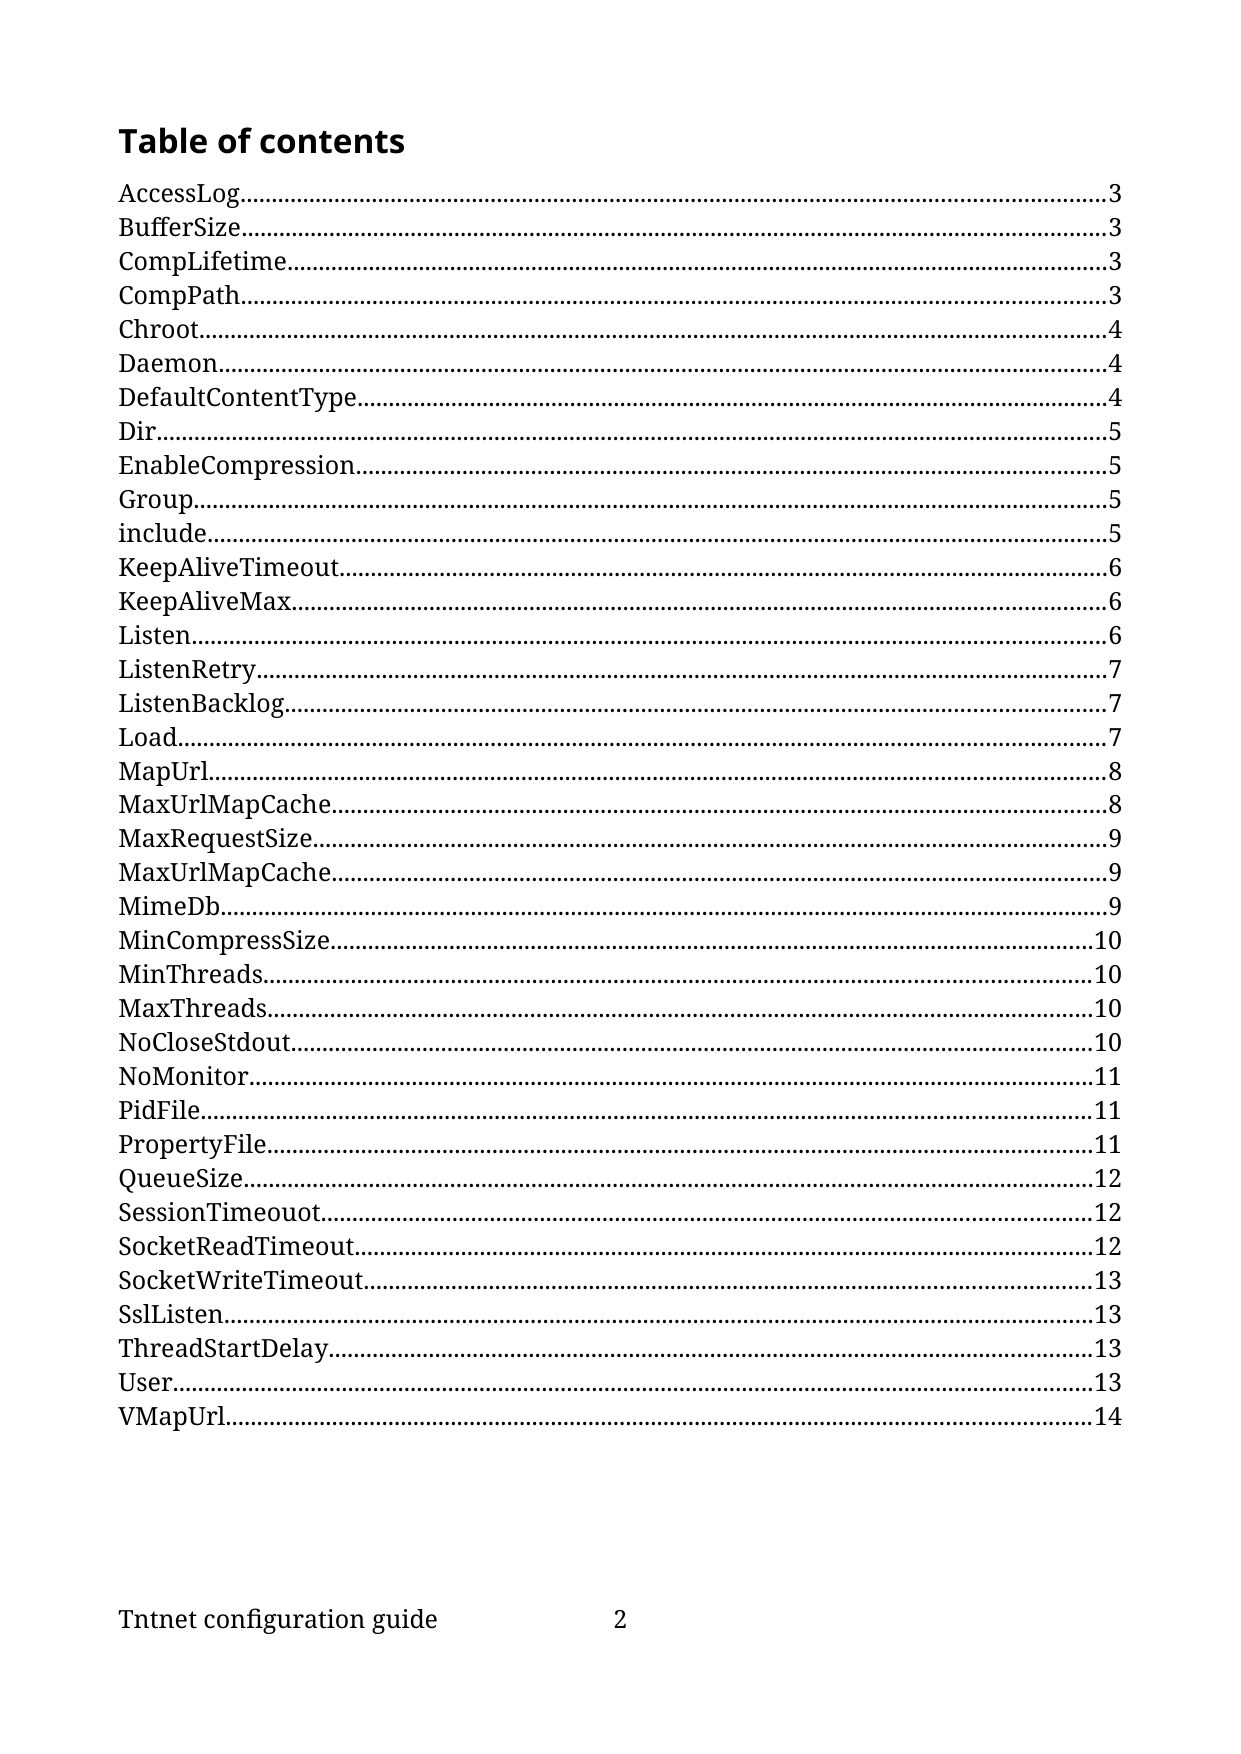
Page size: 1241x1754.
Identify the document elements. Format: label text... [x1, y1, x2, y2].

text MaxUrlMapCache 8 [118, 787, 1122, 821]
text Group 5 [118, 481, 1122, 515]
text MaxThreads 10 [118, 991, 1122, 1025]
text SessionTimeouot 12 [118, 1194, 1122, 1228]
text Dir 5 [118, 413, 1122, 447]
text MinThreads 10 [118, 957, 1122, 991]
text VMapUrl 14 [118, 1398, 1122, 1432]
text AccessLog 3 [118, 176, 1122, 210]
text CompPath 3 [118, 278, 1122, 312]
text QueueSize 12 [118, 1161, 1122, 1194]
text PidFile 11 [118, 1093, 1122, 1127]
text BufferSize 3 [118, 210, 1122, 244]
text Load 7 [118, 719, 1122, 753]
text DefaultContentType 4 [118, 379, 1122, 413]
text KeepAliveMax 6 [118, 583, 1122, 617]
text MaxRequestSize 9 [118, 821, 1122, 855]
text KeepAliveTimeout 6 [118, 549, 1122, 583]
text SocketWriteTimeout 13 [118, 1262, 1122, 1296]
text Chroot 4 [118, 312, 1122, 346]
text NoCloseStdout 10 [118, 1025, 1122, 1059]
text MapUrl 8 [118, 753, 1122, 787]
text include 5 [118, 515, 1122, 549]
text CompLifetime 3 [118, 244, 1122, 278]
text ListenBacklog 7 [118, 685, 1122, 719]
text ThreadStartDelay 13 [118, 1330, 1122, 1364]
text MaxUrlMapCache 9 [118, 855, 1122, 889]
text ListenRetry 7 [118, 651, 1122, 685]
text Listen 6 [118, 617, 1122, 651]
text NoMonitor 11 [118, 1059, 1122, 1093]
text MinCompressSize 10 [118, 923, 1122, 957]
text MimeDb 9 [118, 889, 1122, 923]
text SocketReadTimeout 12 [118, 1228, 1122, 1262]
text SslListen 13 [118, 1296, 1122, 1330]
text PropertyFile 11 [118, 1127, 1122, 1161]
text EnableCompression 5 [118, 447, 1122, 481]
text Daemon 4 [118, 346, 1122, 379]
subtitle Table of contents [118, 118, 1122, 163]
text User 13 [118, 1364, 1122, 1398]
